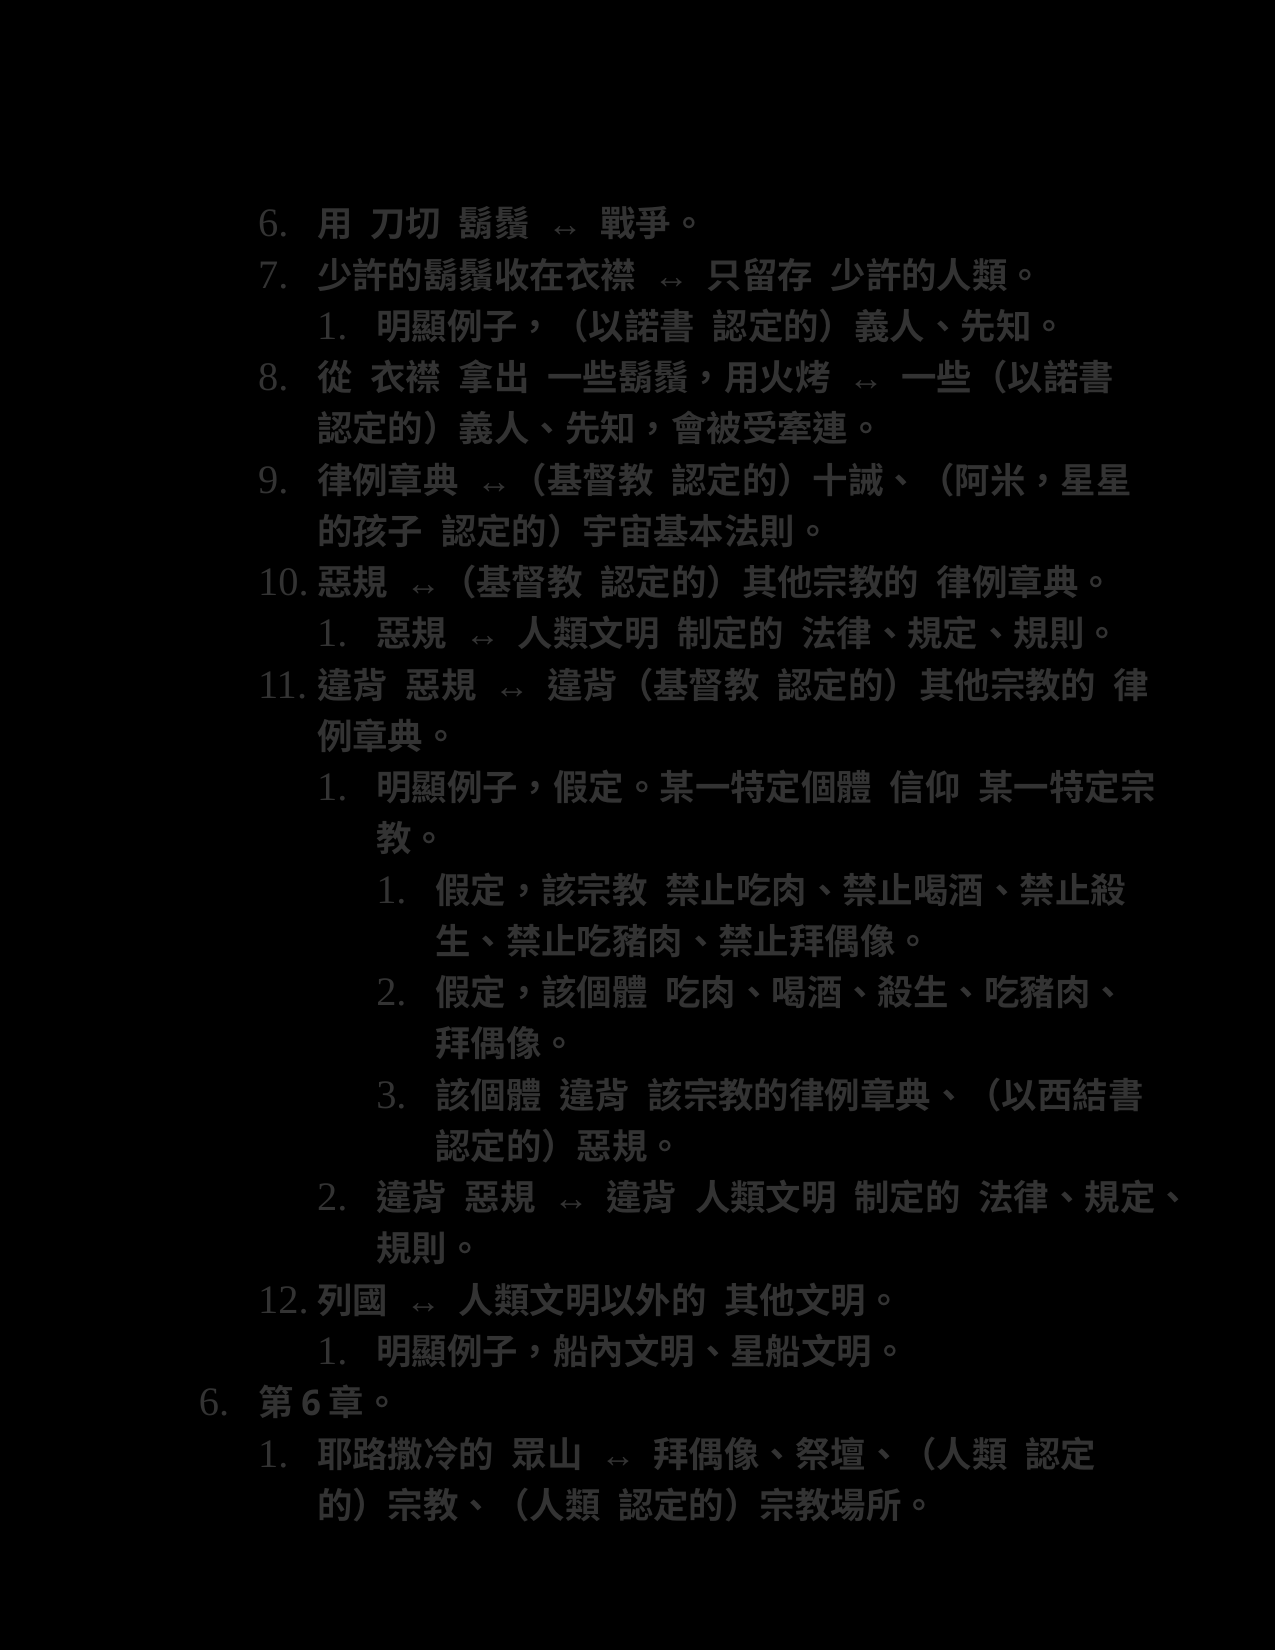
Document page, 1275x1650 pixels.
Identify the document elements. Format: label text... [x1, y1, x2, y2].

list 列國 ↔ 人類文明以外的 其他文明。 [258, 1272, 1157, 1323]
list 第6章。 [199, 1374, 1157, 1426]
list 該個體 違背 該宗教的律例章典、（以西結書 認定的）惡規。 [376, 1067, 1157, 1169]
list 明顯例子，（以諾書 認定的）義人、先知。 [317, 298, 1157, 349]
list 明顯例子，船內文明、星船文明。 [317, 1323, 1157, 1374]
list 惡規 ↔（基督教 認定的）其他宗教的 律例章典。 [258, 554, 1157, 606]
list 違背 惡規 ↔ 違背 人類文明 制定的 法律、規定、規則。 [317, 1169, 1157, 1272]
list 惡規 ↔ 人類文明 制定的 法律、規定、規則。 [317, 606, 1157, 657]
list 耶路撒冷的 眾山 ↔ 拜偶像、祭壇、（人類 認定的）宗教、（人類 認定的）宗教場所。 [258, 1426, 1157, 1528]
list 明顯例子，假定。某一特定個體 信仰 某一特定宗教。 [317, 759, 1157, 862]
list 律例章典 ↔（基督教 認定的）十誡、（阿米，星星的孩子 認定的）宇宙基本法則。 [258, 452, 1157, 554]
list 假定，該宗教 禁止吃肉、禁止喝酒、禁止殺生、禁止吃豬肉、禁止拜偶像。 [376, 862, 1157, 964]
list 用 刀切 鬍鬚 ↔ 戰爭。 [258, 196, 1157, 247]
list 少許的鬍鬚收在衣襟 ↔ 只留存 少許的人類。 [258, 247, 1157, 298]
list 假定，該個體 吃肉、喝酒、殺生、吃豬肉、拜偶像。 [376, 964, 1157, 1067]
list 從 衣襟 拿出 一些鬍鬚，用火烤 ↔ 一些（以諾書 認定的）義人、先知，會被受牽連。 [258, 349, 1157, 452]
list 違背 惡規 ↔ 違背（基督教 認定的）其他宗教的 律例章典。 [258, 657, 1157, 759]
